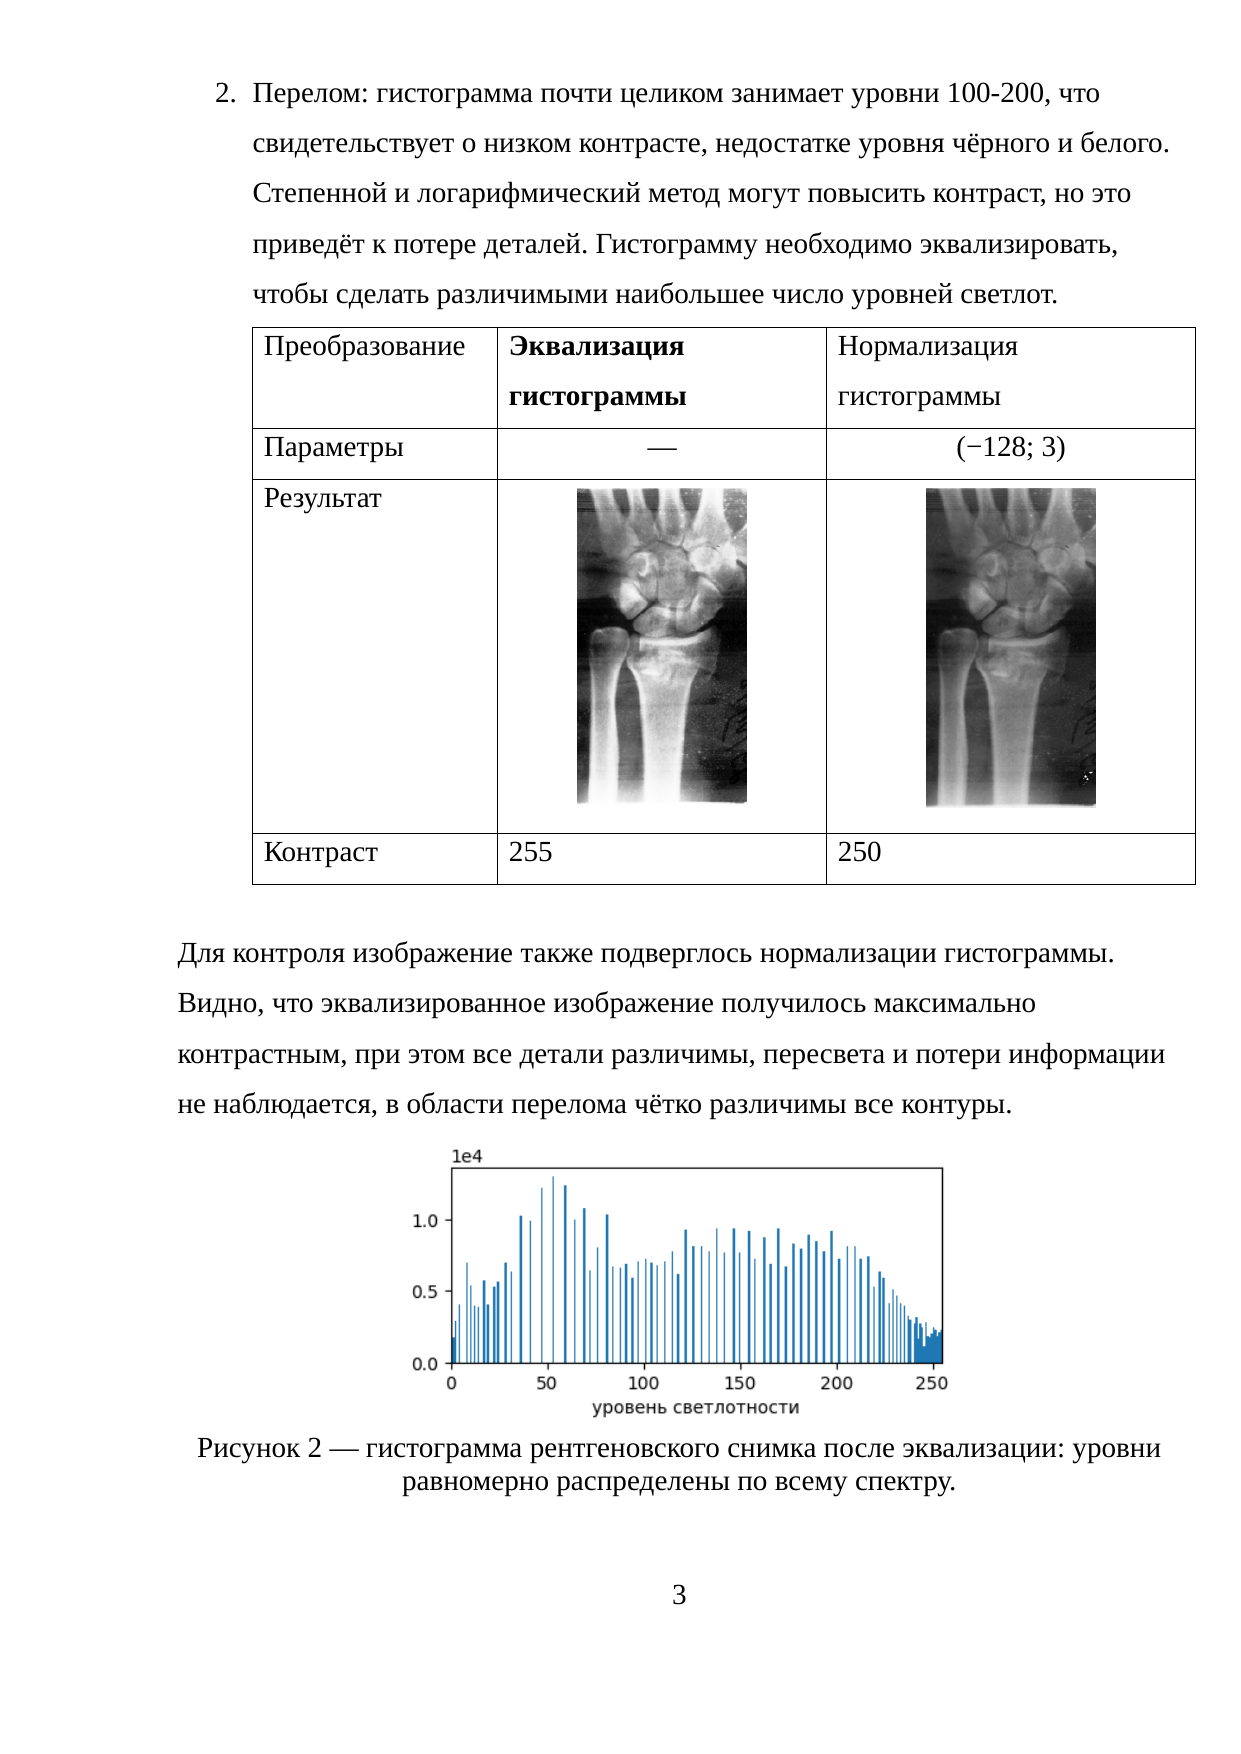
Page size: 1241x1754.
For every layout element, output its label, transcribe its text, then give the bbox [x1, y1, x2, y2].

table_cell (−128; 3) [827, 429, 1195, 479]
table_header Нормализация гистограммы [827, 328, 1195, 428]
text Для контроля изображение также подверглось нормализации гистограммы. Видно, что эквализированное изображение получилось максимально контрастным, при этом все детали различимы, пересвета и потери информации не наблюдается, в области перелома чётко различимы все контуры. [177, 935, 1181, 1120]
text Степенной и логарифмический метод могут повысить контраст, но это приведёт к потере деталей. Гистограмму необходимо эквализировать, чтобы сделать различимыми наибольшее число уровней светлот. [252, 176, 1181, 310]
table_header Преобразование [253, 328, 497, 428]
list Перелом: гистограмма почти целиком занимает уровни 100-200, что свидетельствует о низком контрасте, недостатке уровня чёрного и белого. [215, 75, 1181, 159]
table_cell 255 [498, 834, 826, 884]
table_cell 250 [827, 834, 1195, 884]
table_header Эквализация гистограммы [498, 328, 826, 428]
text Рисунок 2 — гистограмма рентгеновского снимка после эквализации: уровни равномерно распределены по всему спектру. [177, 1430, 1181, 1497]
table_cell Параметры [253, 429, 497, 479]
table_cell [498, 480, 826, 833]
table_cell [827, 480, 1195, 833]
table_cell Контраст [253, 834, 497, 884]
table_cell Результат [253, 480, 497, 833]
table_cell — [498, 429, 826, 479]
